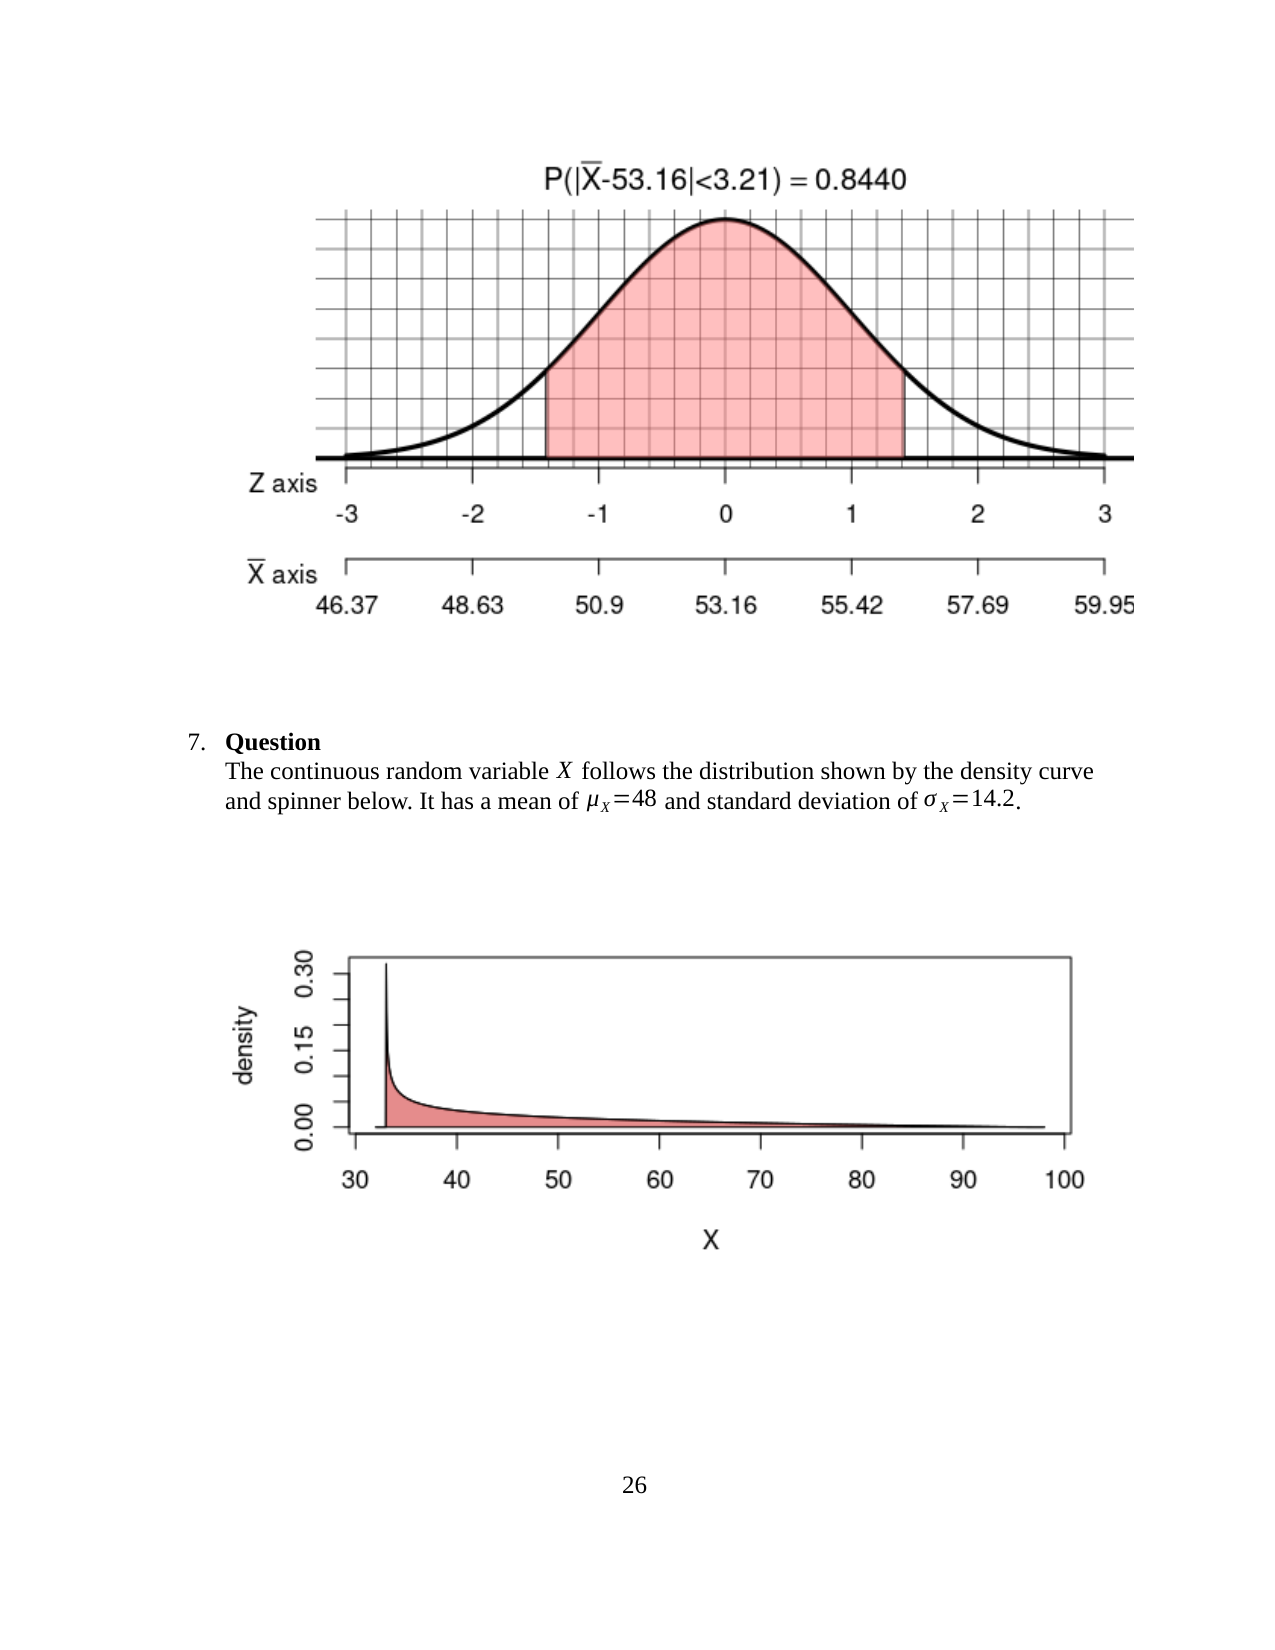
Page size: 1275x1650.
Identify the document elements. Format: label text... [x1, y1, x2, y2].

picture [225, 150, 1134, 681]
picture [225, 833, 1134, 1289]
list Question The continuous random variable follows the distribution shown by the density curve and spinner below. It has a mean of and standard deviation of . [187, 727, 1125, 816]
list [187, 834, 225, 1288]
